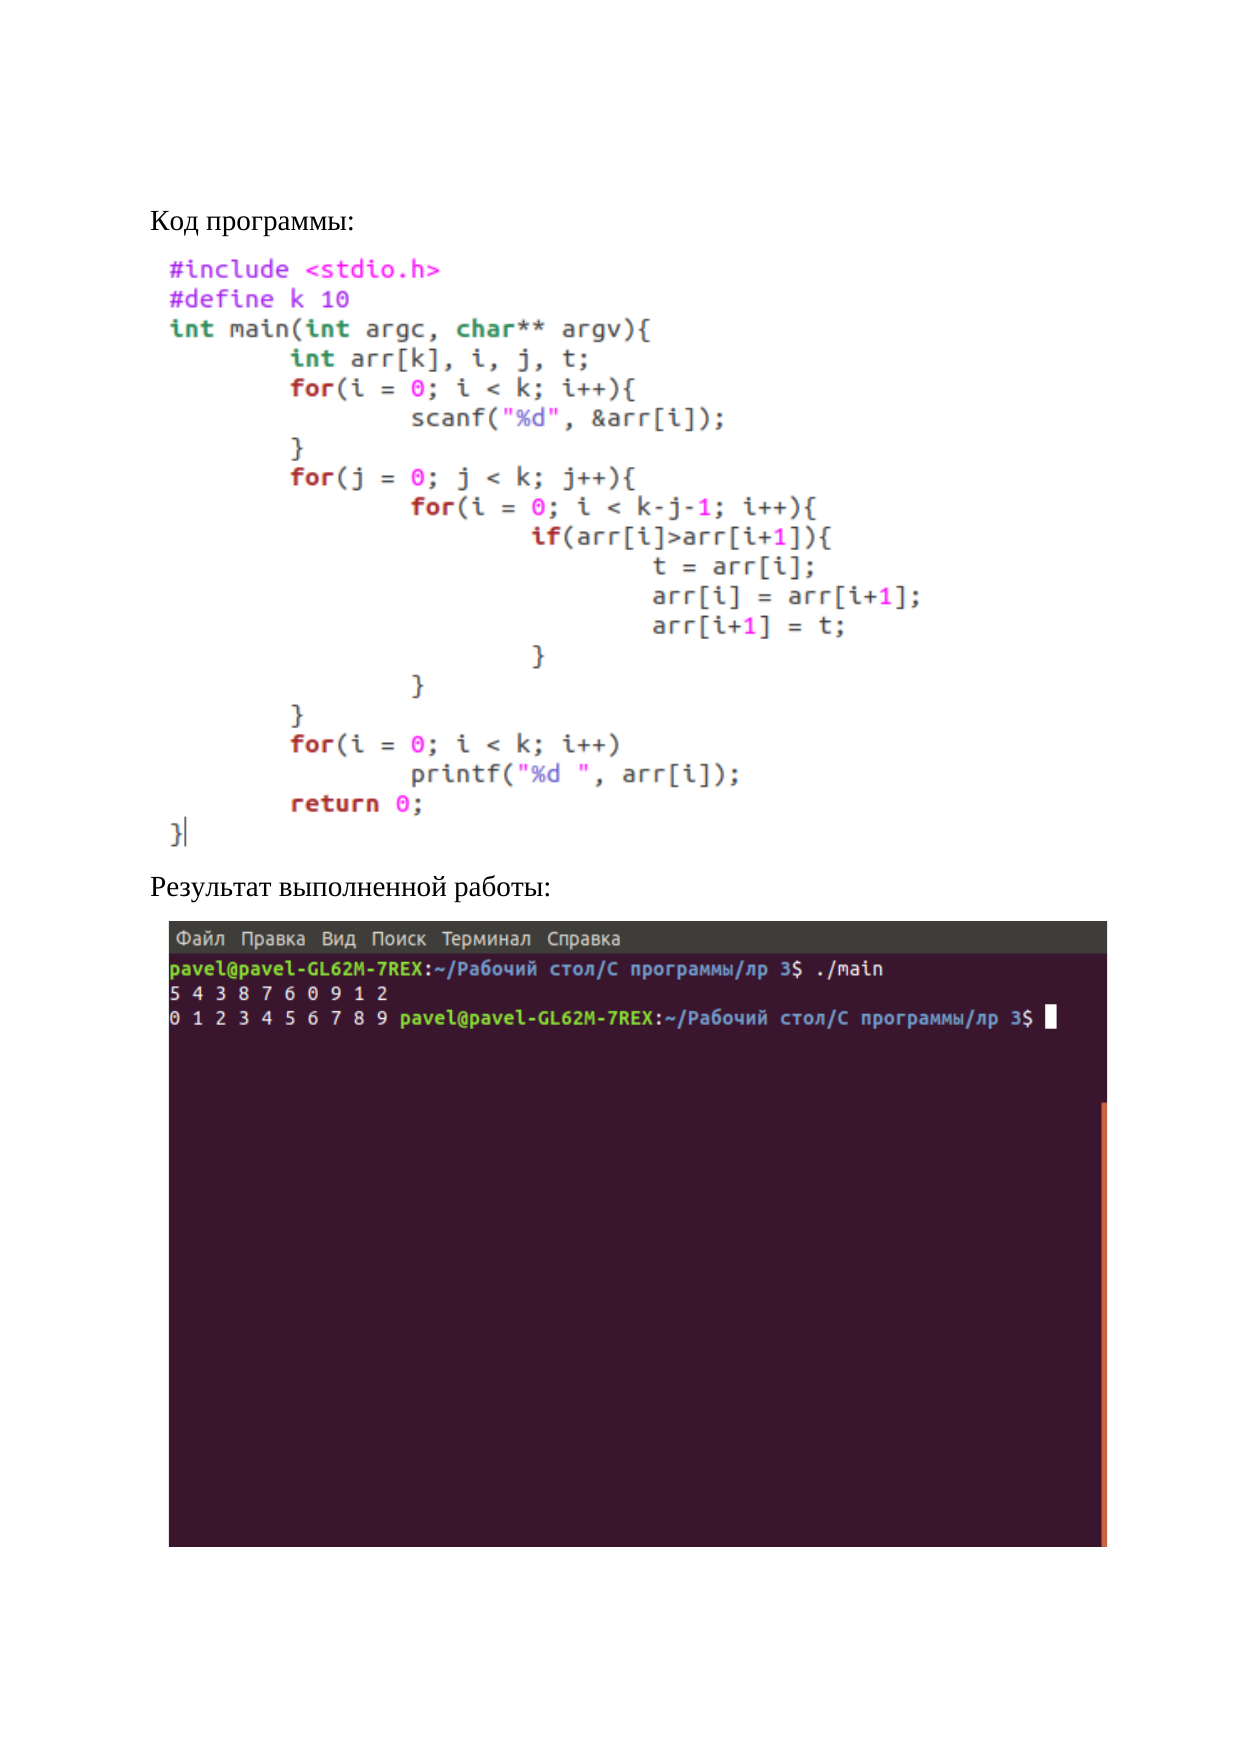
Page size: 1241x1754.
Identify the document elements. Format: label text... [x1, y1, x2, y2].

picture [168, 921, 1108, 1547]
picture [168, 255, 922, 850]
text Результат выполненной работы: [150, 869, 1090, 902]
text Код программы: [150, 203, 1090, 236]
